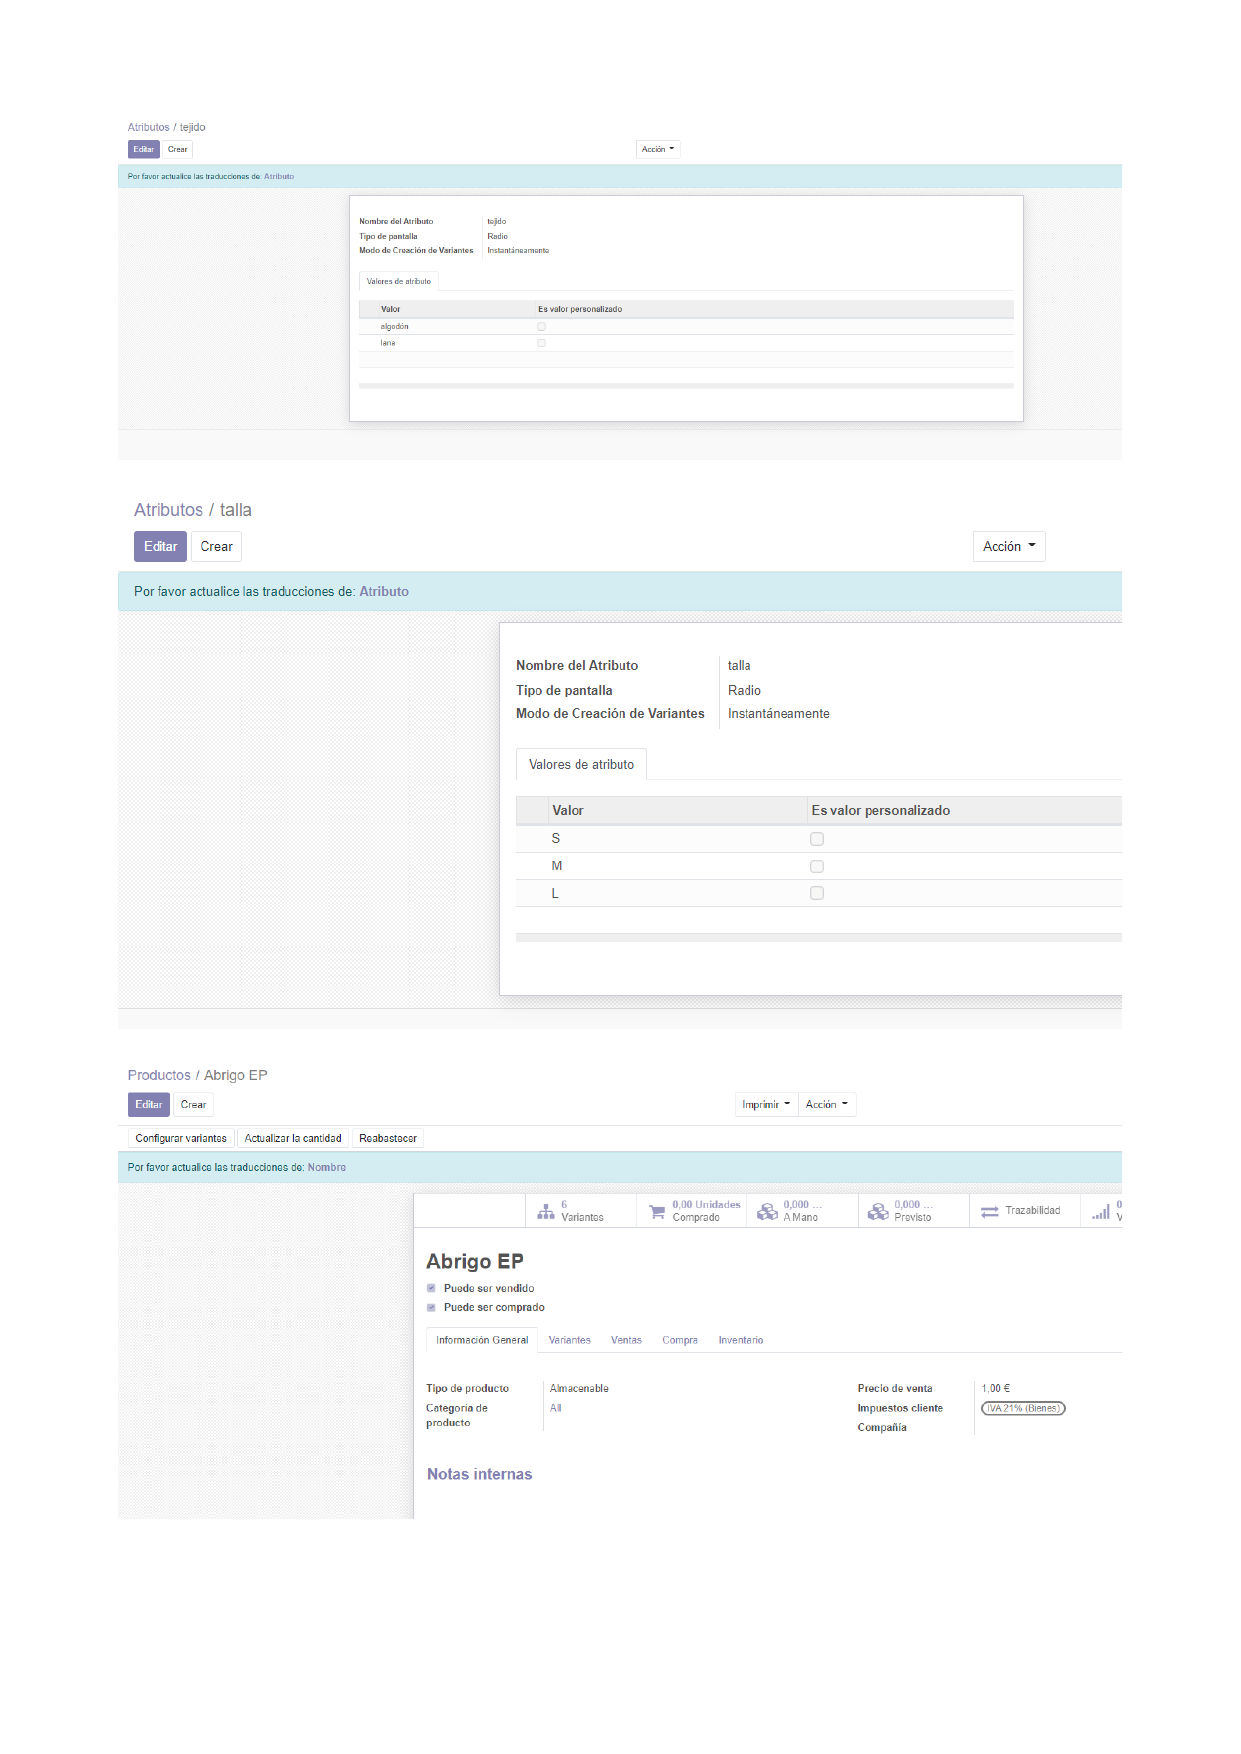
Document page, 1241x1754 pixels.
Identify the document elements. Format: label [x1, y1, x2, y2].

picture [118, 488, 1123, 1029]
picture [118, 1057, 1123, 1519]
picture [118, 118, 1123, 460]
